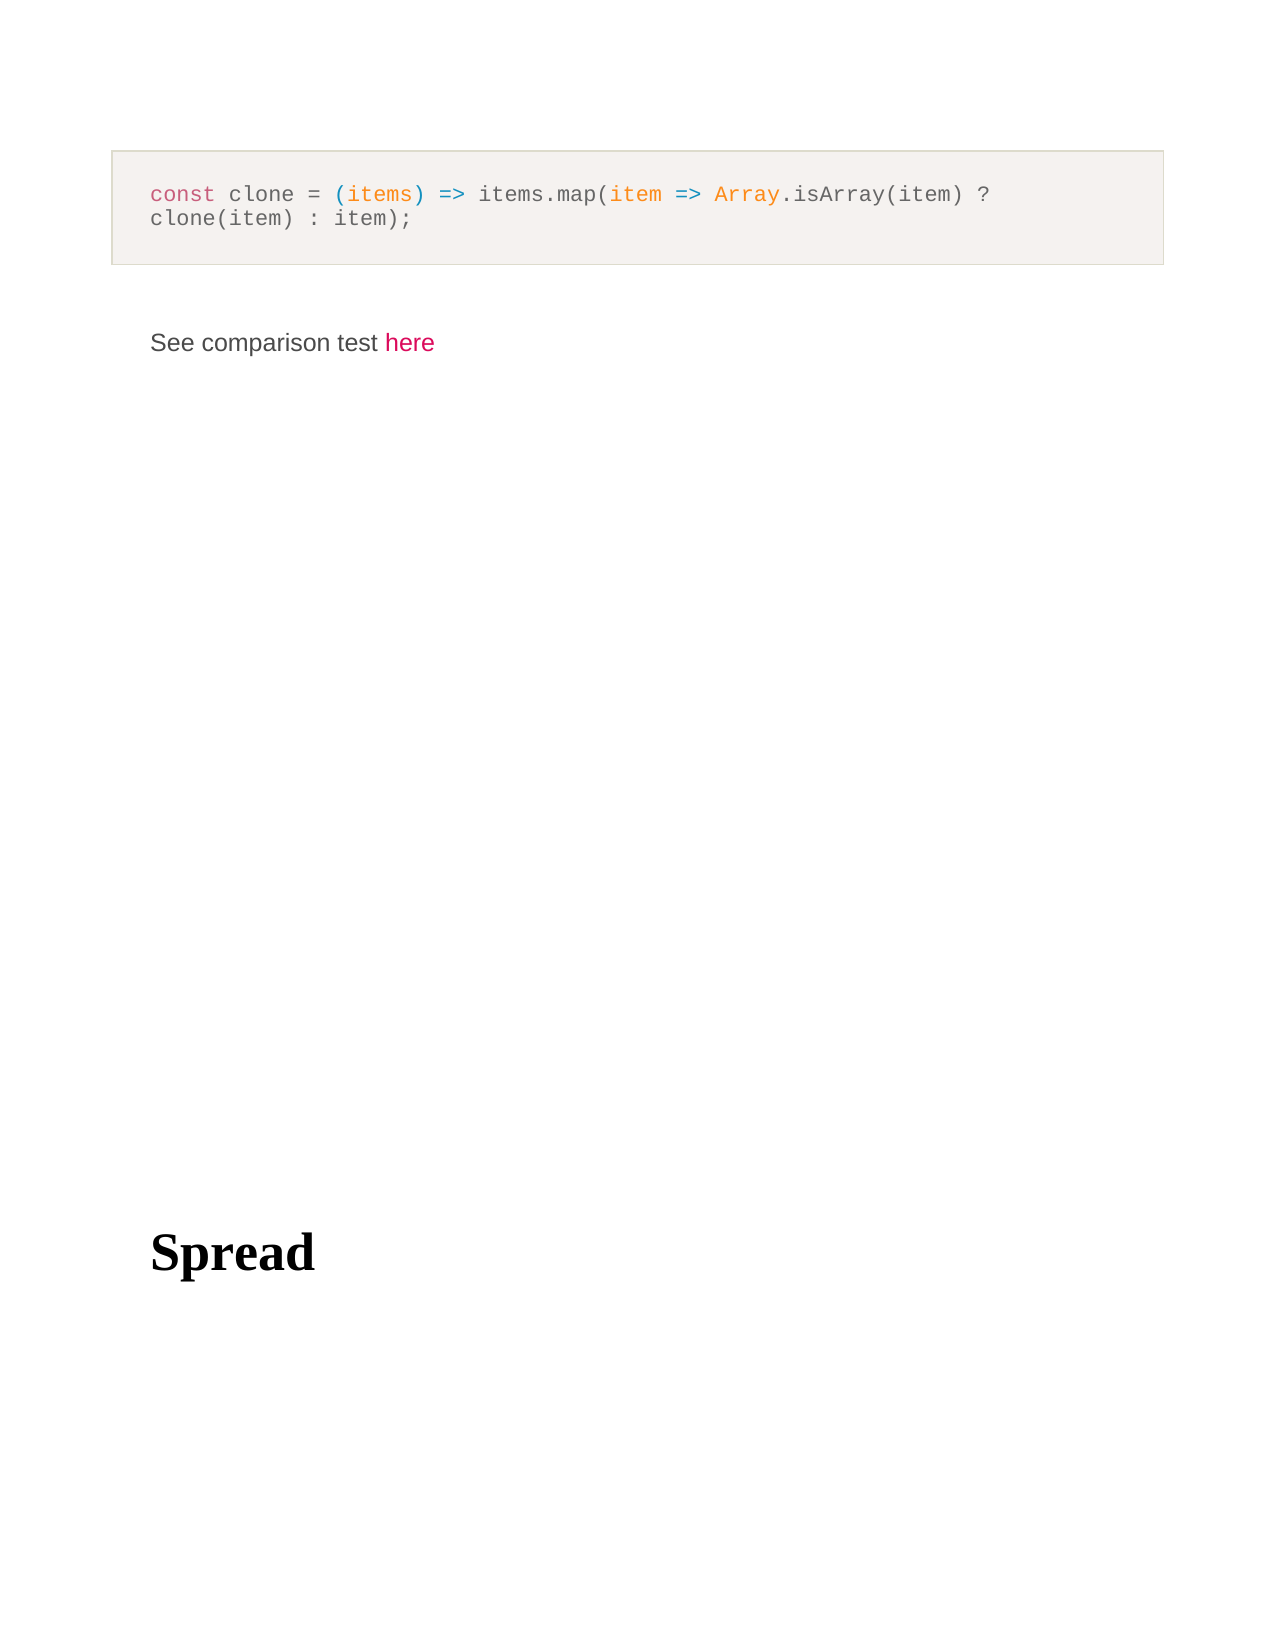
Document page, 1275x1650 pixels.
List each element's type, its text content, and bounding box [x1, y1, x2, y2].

text Spread [150, 1220, 1125, 1282]
text See comparison test here [150, 328, 1125, 356]
text const clone = (items) => items.map(item => Array.isArray(item) ? clone(item) : item); [113, 152, 1163, 264]
